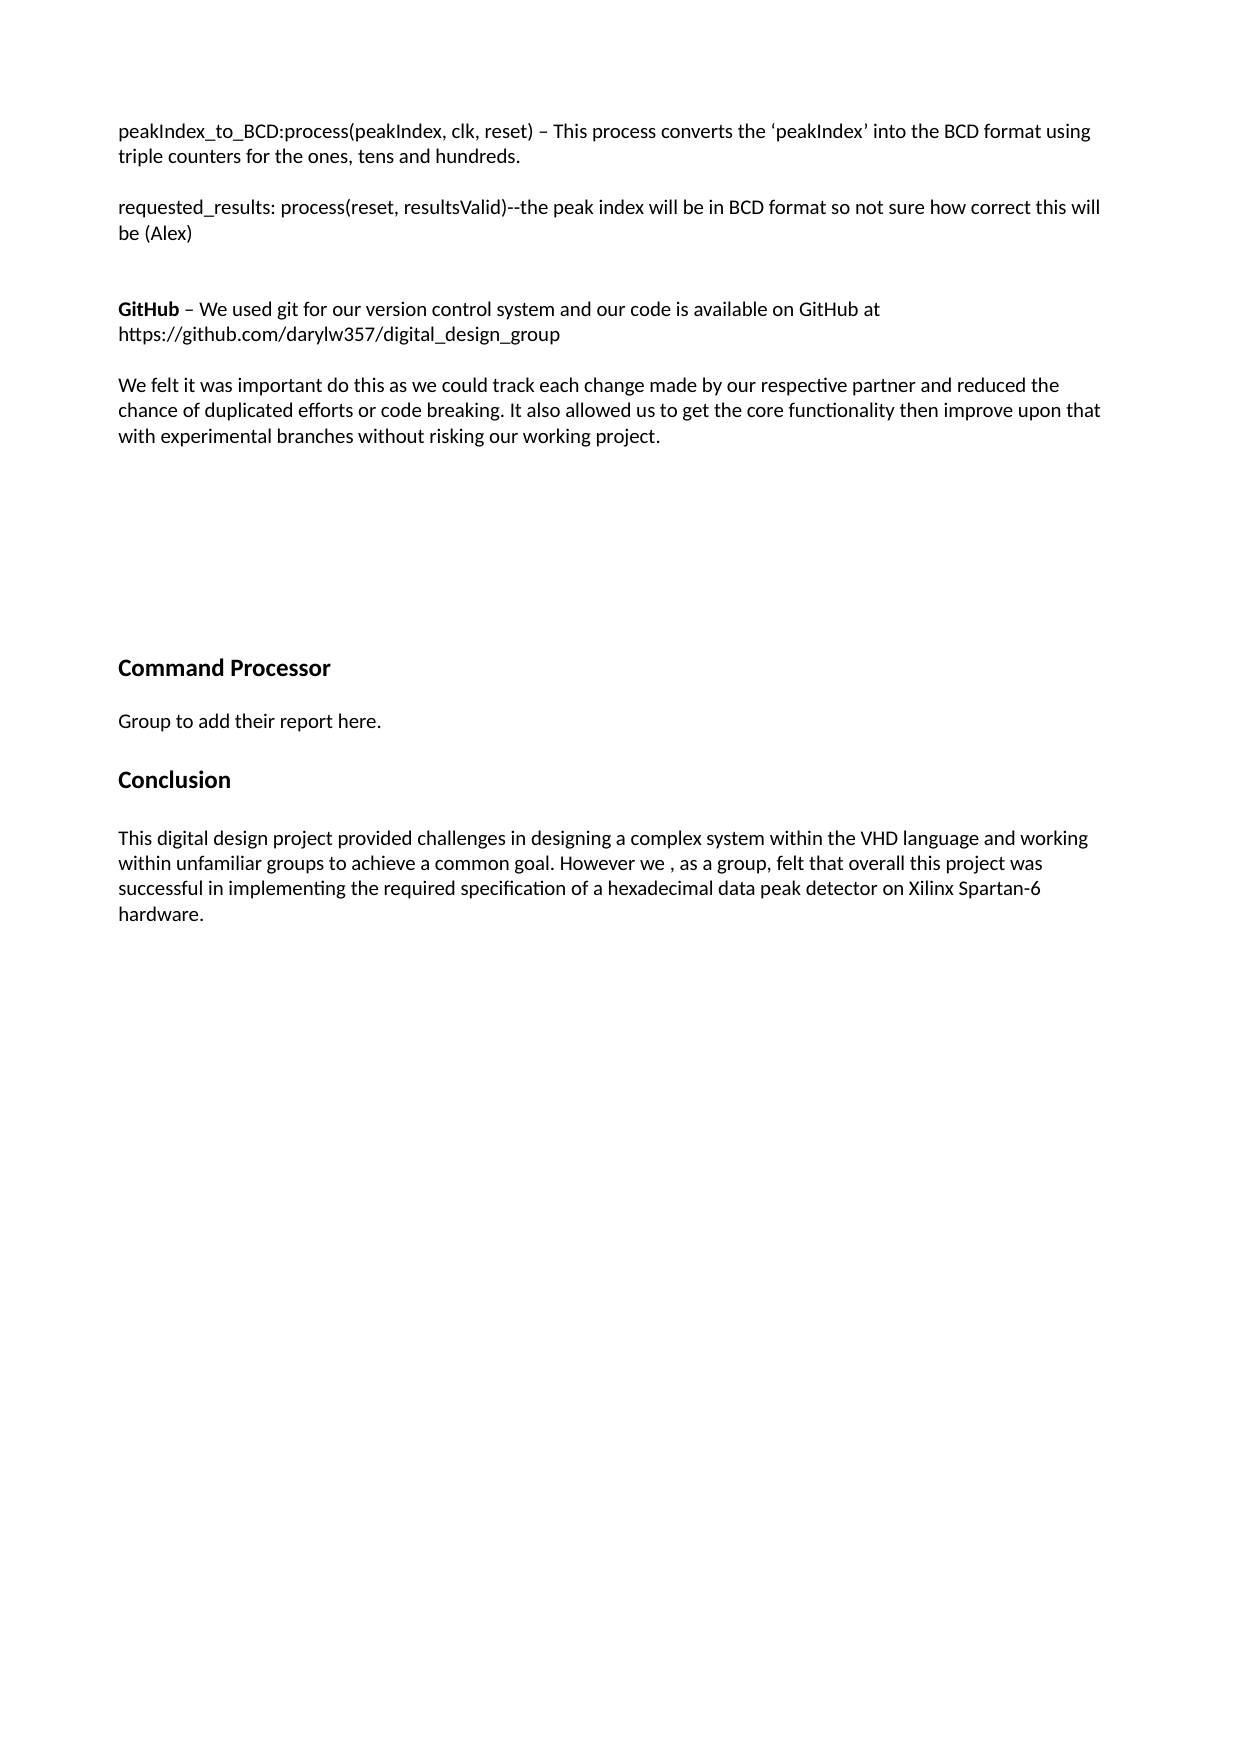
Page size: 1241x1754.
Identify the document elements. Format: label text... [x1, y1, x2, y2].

text This digital design project provided challenges in designing a complex system within the VHD language and working within unfamiliar groups to achieve a common goal. However we , as a group, felt that overall this project was successful in implementing the required specification of a hexadecimal data peak detector on Xilinx Spartan-6 hardware. [118, 825, 1122, 926]
text GitHub – We used git for our version control system and our code is available on GitHub at https://github.com/darylw357/digital_design_group [118, 296, 1122, 347]
text Conclusion [118, 764, 1122, 794]
text peakIndex_to_BCD:process(peakIndex, clk, reset) – This process converts the ‘peakIndex’ into the BCD format using triple counters for the ones, tens and hundreds. [118, 118, 1122, 169]
text We felt it was important do this as we could track each change made by our respective partner and reduced the chance of duplicated efforts or code breaking. It also allowed us to get the core functionality then improve upon that with experimental branches without risking our working project. [118, 372, 1122, 448]
text Group to add their report here. [118, 708, 1122, 733]
text Command Processor [118, 652, 1122, 682]
text requested_results: process(reset, resultsValid)--the peak index will be in BCD format so not sure how correct this will be (Alex) [118, 194, 1122, 245]
